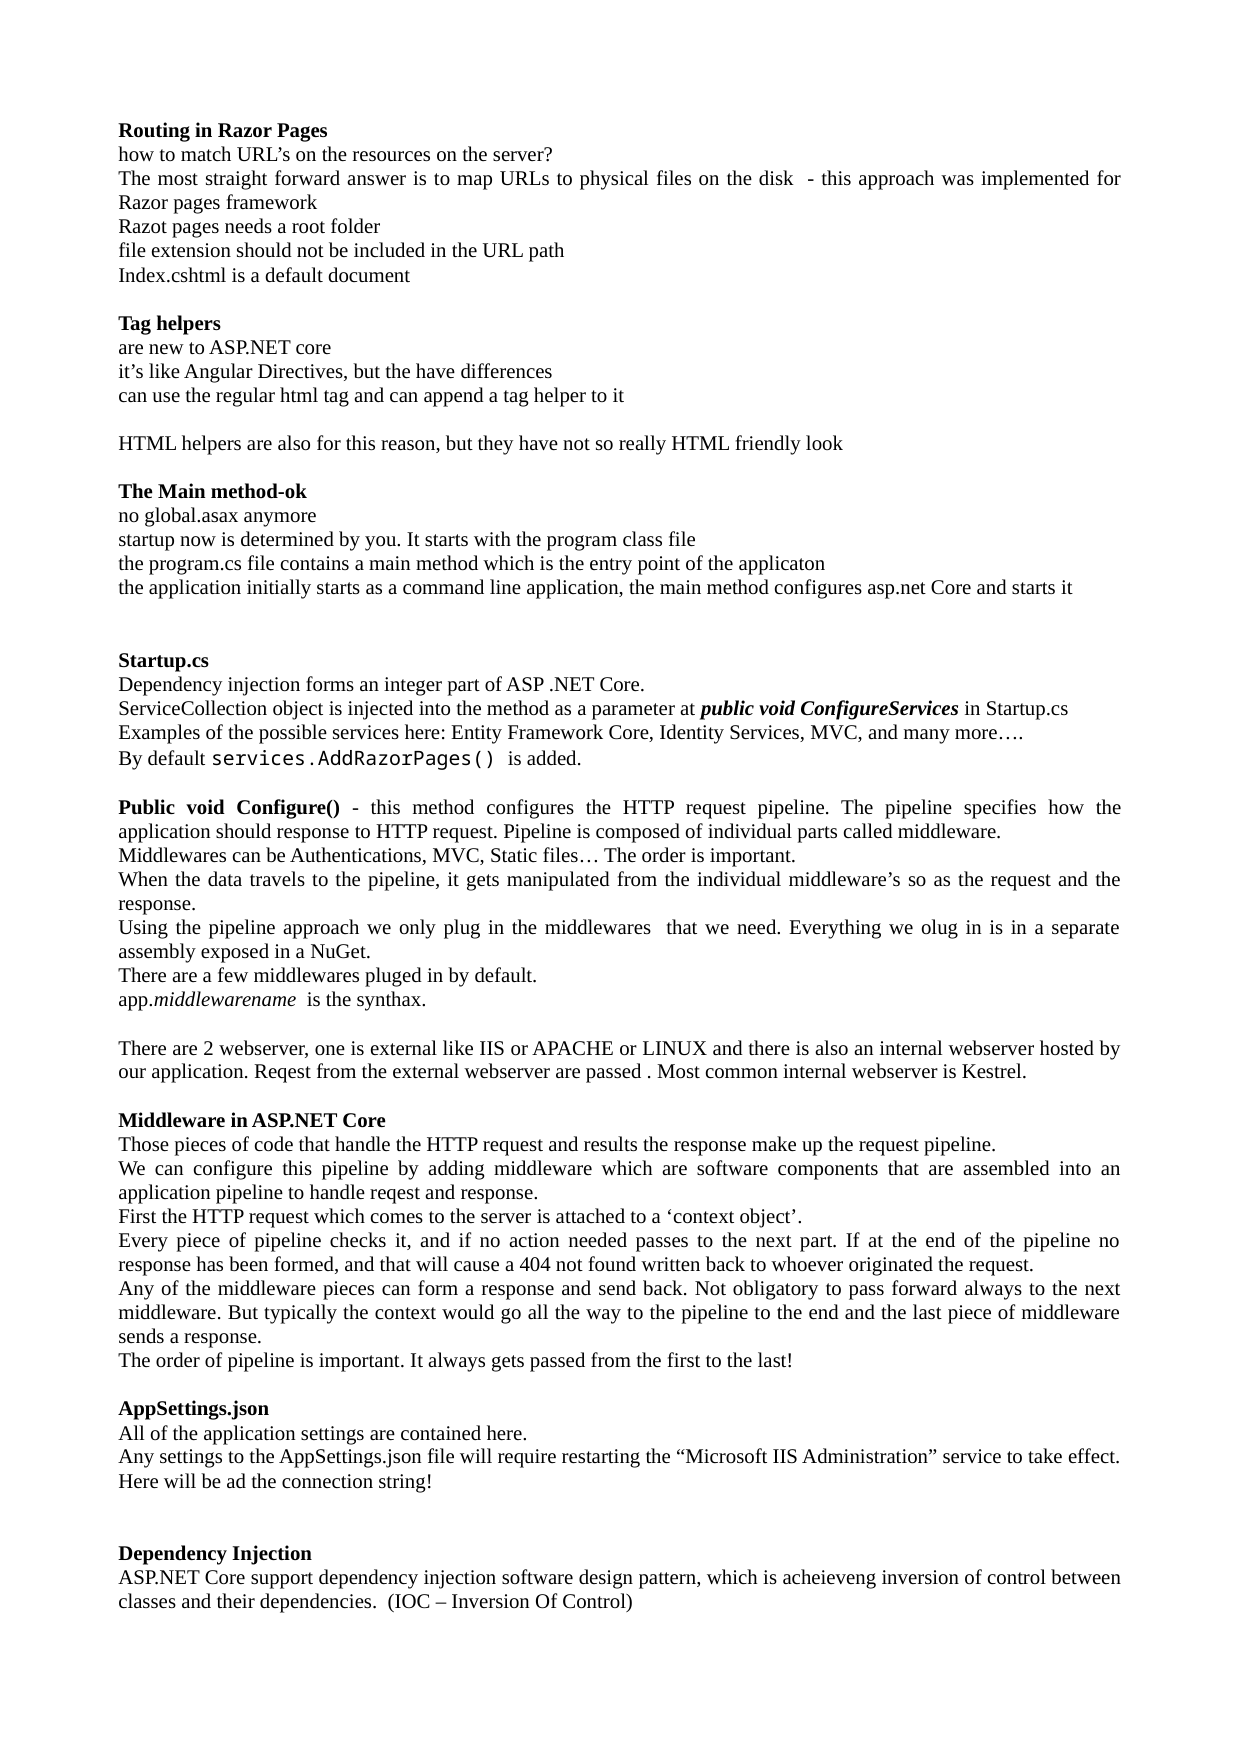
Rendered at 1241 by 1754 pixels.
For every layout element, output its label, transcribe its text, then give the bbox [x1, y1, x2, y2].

text When the data travels to the pipeline, it gets manipulated from the individual middleware’s so as the request and the response. [118, 867, 1122, 915]
text Tag helpers [118, 311, 1122, 335]
text Every piece of pipeline checks it, and if no action needed passes to the next part. If at the end of the pipeline no response has been formed, and that will cause a 404 not found written back to whoever originated the request. [118, 1228, 1122, 1276]
text ASP.NET Core support dependency injection software design pattern, which is acheieveng inversion of control between classes and their dependencies. (IOC – Inversion Of Control) [118, 1565, 1122, 1613]
text Examples of the possible services here: Entity Framework Core, Identity Services, MVC, and many more…. [118, 720, 1122, 744]
text All of the application settings are contained here. [118, 1420, 1122, 1444]
text Public void Configure() - this method configures the HTTP request pipeline. The pipeline specifies how the application should response to HTTP request. Pipeline is composed of individual parts called middleware. [118, 795, 1122, 843]
text can use the regular html tag and can append a tag helper to it [118, 383, 1122, 407]
text the program.cs file contains a main method which is the entry point of the applicaton [118, 551, 1122, 575]
text Any settings to the AppSettings.json file will require restarting the “Microsoft IIS Administration” service to take effect. [118, 1444, 1122, 1468]
text HTML helpers are also for this reason, but they have not so really HTML friendly look [118, 431, 1122, 455]
text The Main method-ok [118, 479, 1122, 503]
text Middlewares can be Authentications, MVC, Static files… The order is important. [118, 843, 1122, 867]
text AppSettings.json [118, 1396, 1122, 1420]
text how to match URL’s on the resources on the server? [118, 142, 1122, 166]
text The most straight forward answer is to map URLs to physical files on the disk - this approach was implemented for Razor pages framework [118, 166, 1122, 214]
text Routing in Razor Pages [118, 118, 1122, 142]
text There are 2 webserver, one is external like IIS or APACHE or LINUX and there is also an internal webserver hosted by our application. Reqest from the external webserver are passed . Most common internal webserver is Kestrel. [118, 1035, 1122, 1083]
text Razot pages needs a root folder [118, 214, 1122, 238]
text We can configure this pipeline by adding middleware which are software components that are assembled into an application pipeline to handle reqest and response. [118, 1156, 1122, 1204]
text Middleware in ASP.NET Core [118, 1108, 1122, 1132]
text Using the pipeline approach we only plug in the middlewares that we need. Everything we olug in is in a separate assembly exposed in a NuGet. [118, 915, 1122, 963]
text There are a few middlewares pluged in by default. [118, 963, 1122, 987]
text Here will be ad the connection string! [118, 1468, 1122, 1493]
text app.middlewarename is the synthax. [118, 987, 1122, 1011]
text Startup.cs [118, 647, 1122, 672]
text The order of pipeline is important. It always gets passed from the first to the last! [118, 1348, 1122, 1372]
text ServiceCollection object is injected into the method as a parameter at public void ConfigureServices in Startup.cs [118, 696, 1122, 720]
text startup now is determined by you. It starts with the program class file [118, 527, 1122, 551]
text Those pieces of code that handle the HTTP request and results the response make up the request pipeline. [118, 1132, 1122, 1156]
text it’s like Angular Directives, but the have differences [118, 359, 1122, 383]
text the application initially starts as a command line application, the main method configures asp.net Core and starts it [118, 575, 1122, 599]
text By default services.AddRazorPages() is added. [118, 744, 1122, 771]
text Dependency Injection [118, 1541, 1122, 1565]
text Index.cshtml is a default document [118, 262, 1122, 287]
text Any of the middleware pieces can form a response and send back. Not obligatory to pass forward always to the next middleware. But typically the context would go all the way to the pipeline to the end and the last piece of middleware sends a response. [118, 1276, 1122, 1348]
text First the HTTP request which comes to the server is attached to a ‘context object’. [118, 1204, 1122, 1228]
text Dependency injection forms an integer part of ASP .NET Core. [118, 672, 1122, 696]
text no global.asax anymore [118, 503, 1122, 527]
text are new to ASP.NET core [118, 335, 1122, 359]
text file extension should not be included in the URL path [118, 238, 1122, 262]
